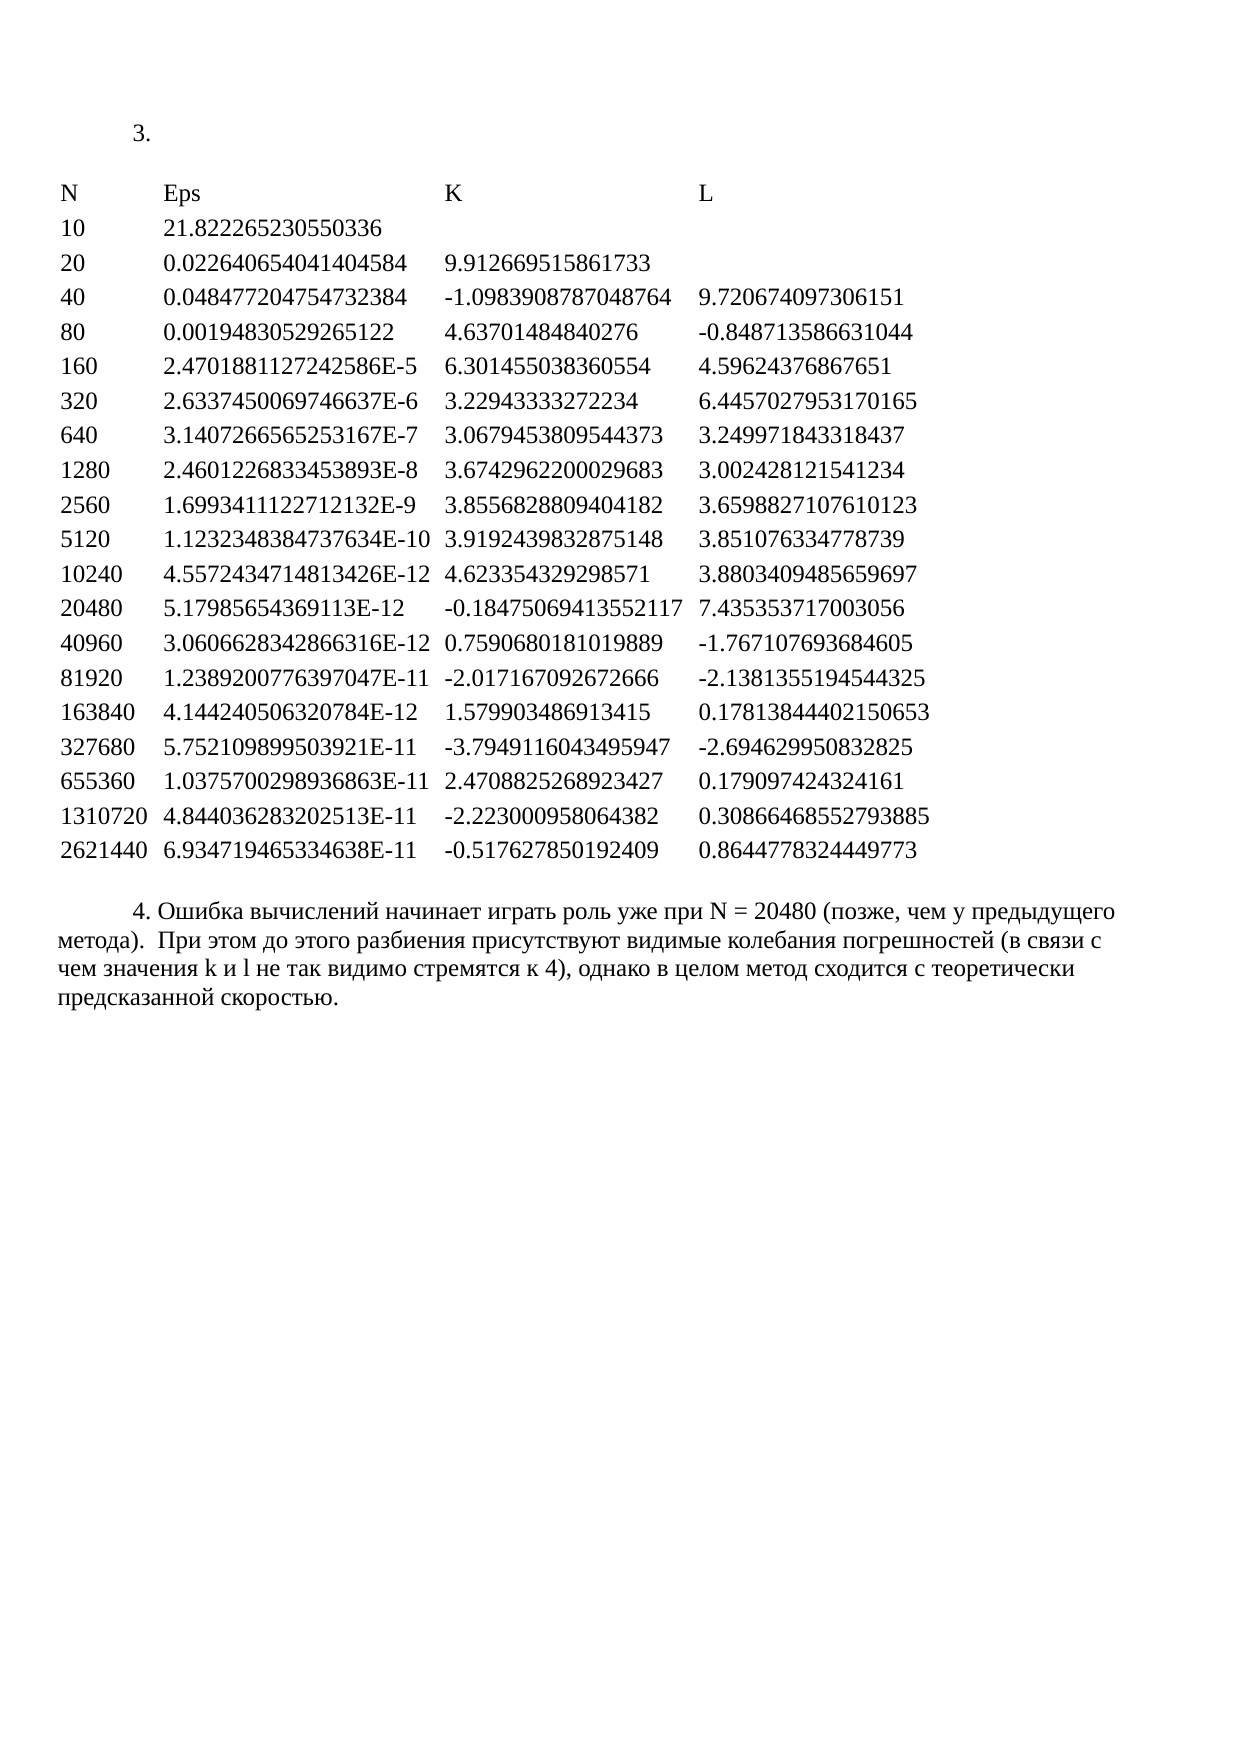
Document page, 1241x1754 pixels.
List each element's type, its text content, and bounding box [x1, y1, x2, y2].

table_cell 40 [57, 279, 160, 314]
table_cell 3.9192439832875148 [441, 521, 695, 556]
table_cell 5120 [57, 521, 160, 556]
table_cell 40960 [57, 625, 160, 660]
table_cell 1310720 [57, 798, 160, 833]
table_cell 3.002428121541234 [695, 452, 939, 487]
table_cell 9.912669515861733 [441, 245, 695, 279]
table_cell 3.1407266565253167E-7 [160, 418, 441, 452]
table_cell 2.4708825268923427 [441, 764, 695, 798]
table_cell 0.7590680181019889 [441, 625, 695, 660]
table_cell -1.767107693684605 [695, 625, 939, 660]
table_cell 2621440 [57, 833, 160, 867]
table_cell 3.6598827107610123 [695, 487, 939, 521]
table_cell -0.18475069413552117 [441, 591, 695, 625]
table_cell 81920 [57, 660, 160, 694]
table_cell 7.435353717003056 [695, 591, 939, 625]
table_cell 3.8803409485659697 [695, 556, 939, 591]
table_cell -2.694629950832825 [695, 729, 939, 763]
table_cell 1.1232348384737634E-10 [160, 521, 441, 556]
table_cell 160 [57, 349, 160, 383]
table_cell [695, 245, 939, 279]
table_cell 3.851076334778739 [695, 521, 939, 556]
table_cell -2.223000958064382 [441, 798, 695, 833]
table_cell 21.822265230550336 [160, 210, 441, 245]
table_cell 4.844036283202513E-11 [160, 798, 441, 833]
table_cell 4.623354329298571 [441, 556, 695, 591]
table_cell 5.752109899503921E-11 [160, 729, 441, 763]
table_header L [695, 176, 939, 210]
table_cell 0.00194830529265122 [160, 314, 441, 348]
table_cell 320 [57, 383, 160, 418]
table_cell 3.0606628342866316E-12 [160, 625, 441, 660]
table_cell -1.0983908787048764 [441, 279, 695, 314]
table_header Eps [160, 176, 441, 210]
text 4. Ошибка вычислений начинает играть роль уже при N = 20480 (позже, чем у предыдущего метода). При этом до этого разбиения присутствуют видимые колебания погрешностей (в связи с чем значения k и l не так видимо стремятся к 4), однако в целом метод сходится с теоретически предсказанной скоростью. [57, 896, 1122, 1011]
table_cell 655360 [57, 764, 160, 798]
table_cell 6.934719465334638E-11 [160, 833, 441, 867]
text 3. [57, 118, 1122, 147]
table_cell 4.144240506320784E-12 [160, 694, 441, 729]
table_cell 2.4701881127242586E-5 [160, 349, 441, 383]
table_cell 20480 [57, 591, 160, 625]
table_cell 20 [57, 245, 160, 279]
table_cell -3.7949116043495947 [441, 729, 695, 763]
table_cell 3.249971843318437 [695, 418, 939, 452]
table_cell 0.8644778324449773 [695, 833, 939, 867]
table_cell 1.2389200776397047E-11 [160, 660, 441, 694]
table_cell -2.017167092672666 [441, 660, 695, 694]
table_cell [695, 210, 939, 245]
table_cell 1.0375700298936863E-11 [160, 764, 441, 798]
table_cell 6.301455038360554 [441, 349, 695, 383]
table_cell 1.6993411122712132E-9 [160, 487, 441, 521]
table_cell 0.022640654041404584 [160, 245, 441, 279]
table_cell -2.1381355194544325 [695, 660, 939, 694]
table_cell 6.4457027953170165 [695, 383, 939, 418]
table_cell [441, 210, 695, 245]
table_cell 1.579903486913415 [441, 694, 695, 729]
table_cell 3.6742962200029683 [441, 452, 695, 487]
table_cell 0.048477204754732384 [160, 279, 441, 314]
table_cell 0.30866468552793885 [695, 798, 939, 833]
table_cell 640 [57, 418, 160, 452]
table_cell 1280 [57, 452, 160, 487]
table_cell 3.22943333272234 [441, 383, 695, 418]
table_cell 2560 [57, 487, 160, 521]
table_cell -0.517627850192409 [441, 833, 695, 867]
table_cell 2.4601226833453893E-8 [160, 452, 441, 487]
table_cell 163840 [57, 694, 160, 729]
table_cell 0.17813844402150653 [695, 694, 939, 729]
table_cell 4.63701484840276 [441, 314, 695, 348]
table_cell 9.720674097306151 [695, 279, 939, 314]
table_header K [441, 176, 695, 210]
table_cell 3.8556828809404182 [441, 487, 695, 521]
table_cell 0.179097424324161 [695, 764, 939, 798]
table_cell 3.0679453809544373 [441, 418, 695, 452]
table_cell 4.59624376867651 [695, 349, 939, 383]
table_cell 5.17985654369113E-12 [160, 591, 441, 625]
table_cell 4.5572434714813426E-12 [160, 556, 441, 591]
table_cell -0.848713586631044 [695, 314, 939, 348]
table_cell 10240 [57, 556, 160, 591]
table_header N [57, 176, 160, 210]
table_cell 2.6337450069746637E-6 [160, 383, 441, 418]
table_cell 327680 [57, 729, 160, 763]
table_cell 10 [57, 210, 160, 245]
table_cell 80 [57, 314, 160, 348]
